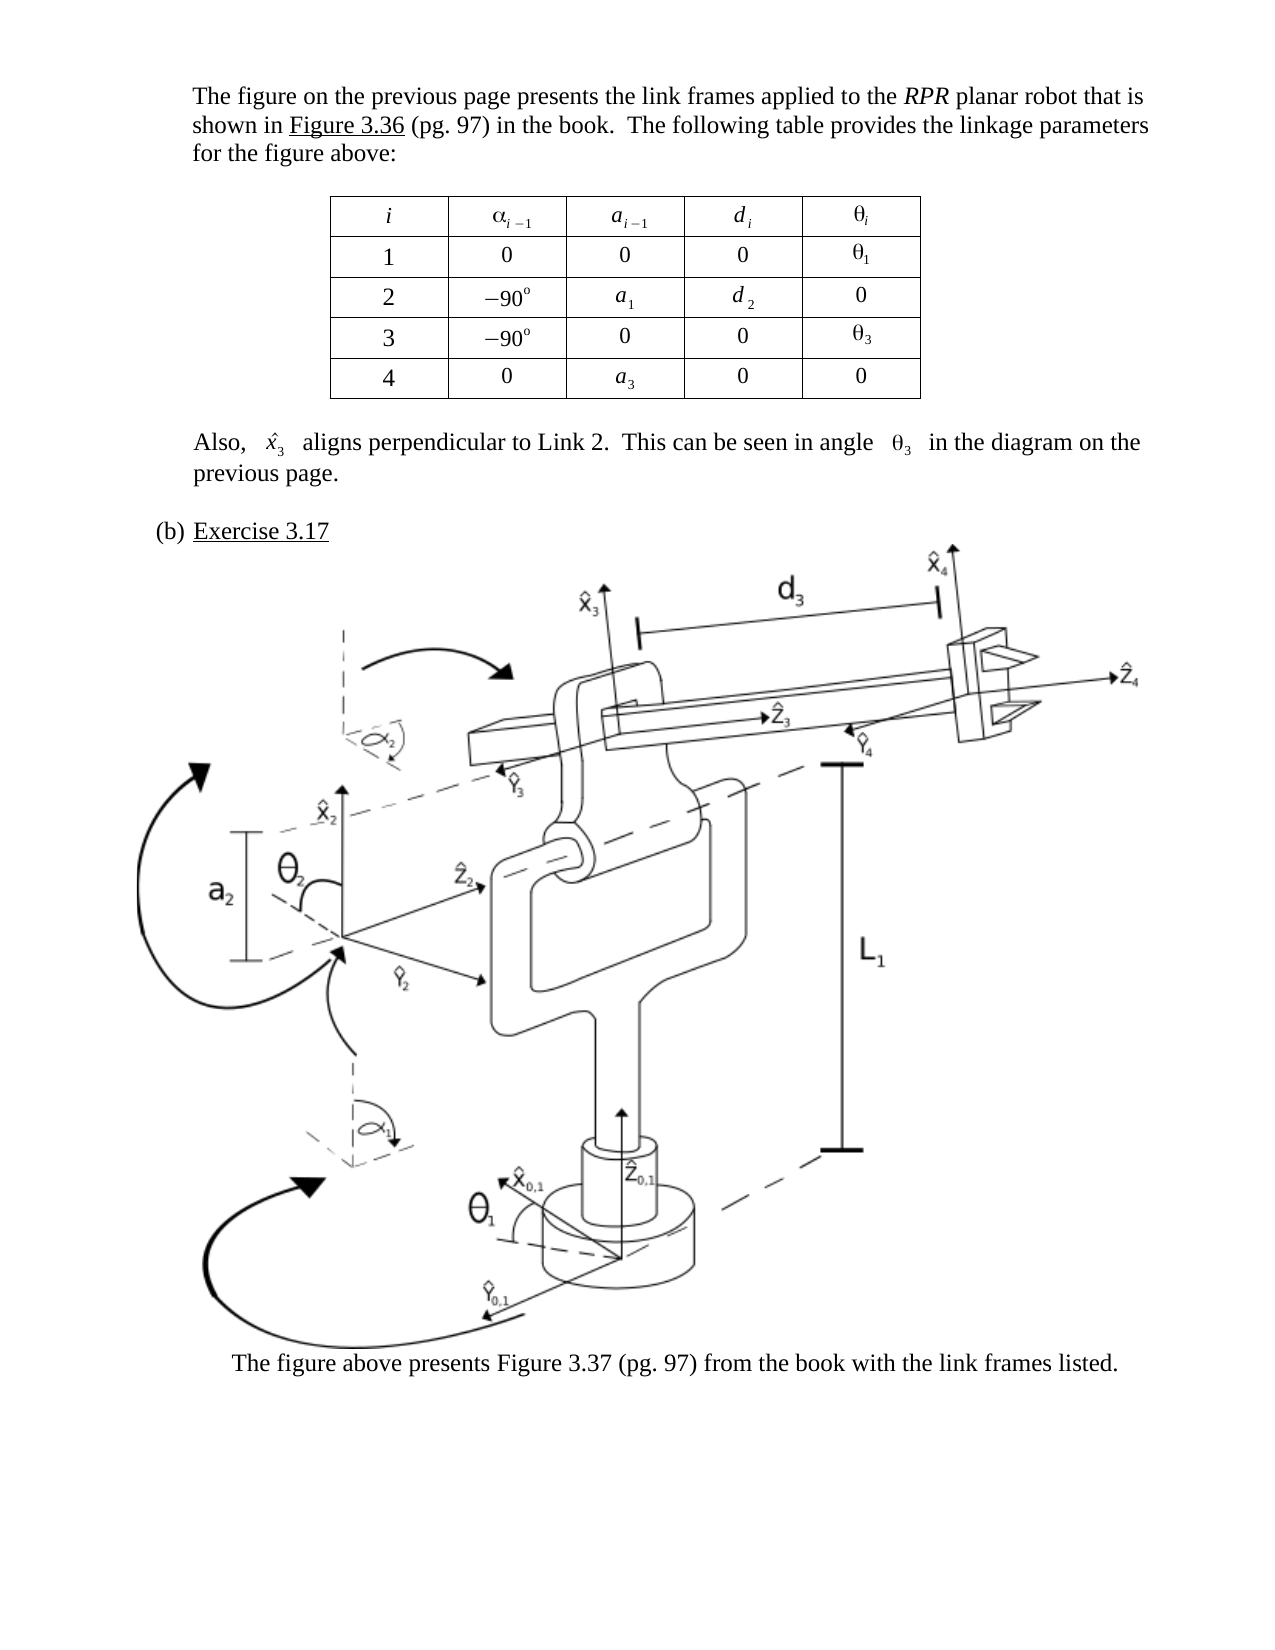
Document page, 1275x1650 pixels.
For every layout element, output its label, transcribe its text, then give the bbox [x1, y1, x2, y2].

table_cell [685, 318, 802, 357]
table_cell [803, 237, 920, 277]
list Exercise 3.17 [156, 516, 1157, 544]
table_cell [567, 237, 684, 277]
table_cell [803, 318, 920, 357]
table_cell [449, 278, 566, 317]
table_header [685, 197, 802, 236]
table_header [567, 197, 684, 236]
table_cell [685, 359, 802, 398]
list The figure on the previous page presents the link frames applied to the RPR planar robot that is shown in Figure 3.36 (pg. 97) in the book. The following table provides the linkage parameters for the figure above: [154, 81, 1157, 167]
table_cell 1 [331, 237, 448, 277]
list Also,aligns perpendicular to Link 2. This can be seen in anglein the diagram on the previous page. [156, 427, 1157, 487]
table_cell [803, 359, 920, 398]
table_cell [449, 359, 566, 398]
table_cell 4 [331, 359, 448, 398]
picture [136, 544, 1139, 1349]
table_cell [567, 318, 684, 357]
table_cell [685, 237, 802, 277]
table_cell [803, 278, 920, 317]
table_cell [567, 359, 684, 398]
table_cell 2 [331, 278, 448, 317]
table_cell [685, 278, 802, 317]
table_cell 3 [331, 318, 448, 357]
table_header [803, 197, 920, 236]
table_cell [567, 278, 684, 317]
table_cell [449, 318, 566, 357]
list The figure above presents Figure 3.37 (pg. 97) from the book with the link frames listed. [156, 544, 1157, 1377]
table_header [331, 197, 448, 236]
table_header [449, 197, 566, 236]
table_cell [449, 237, 566, 277]
